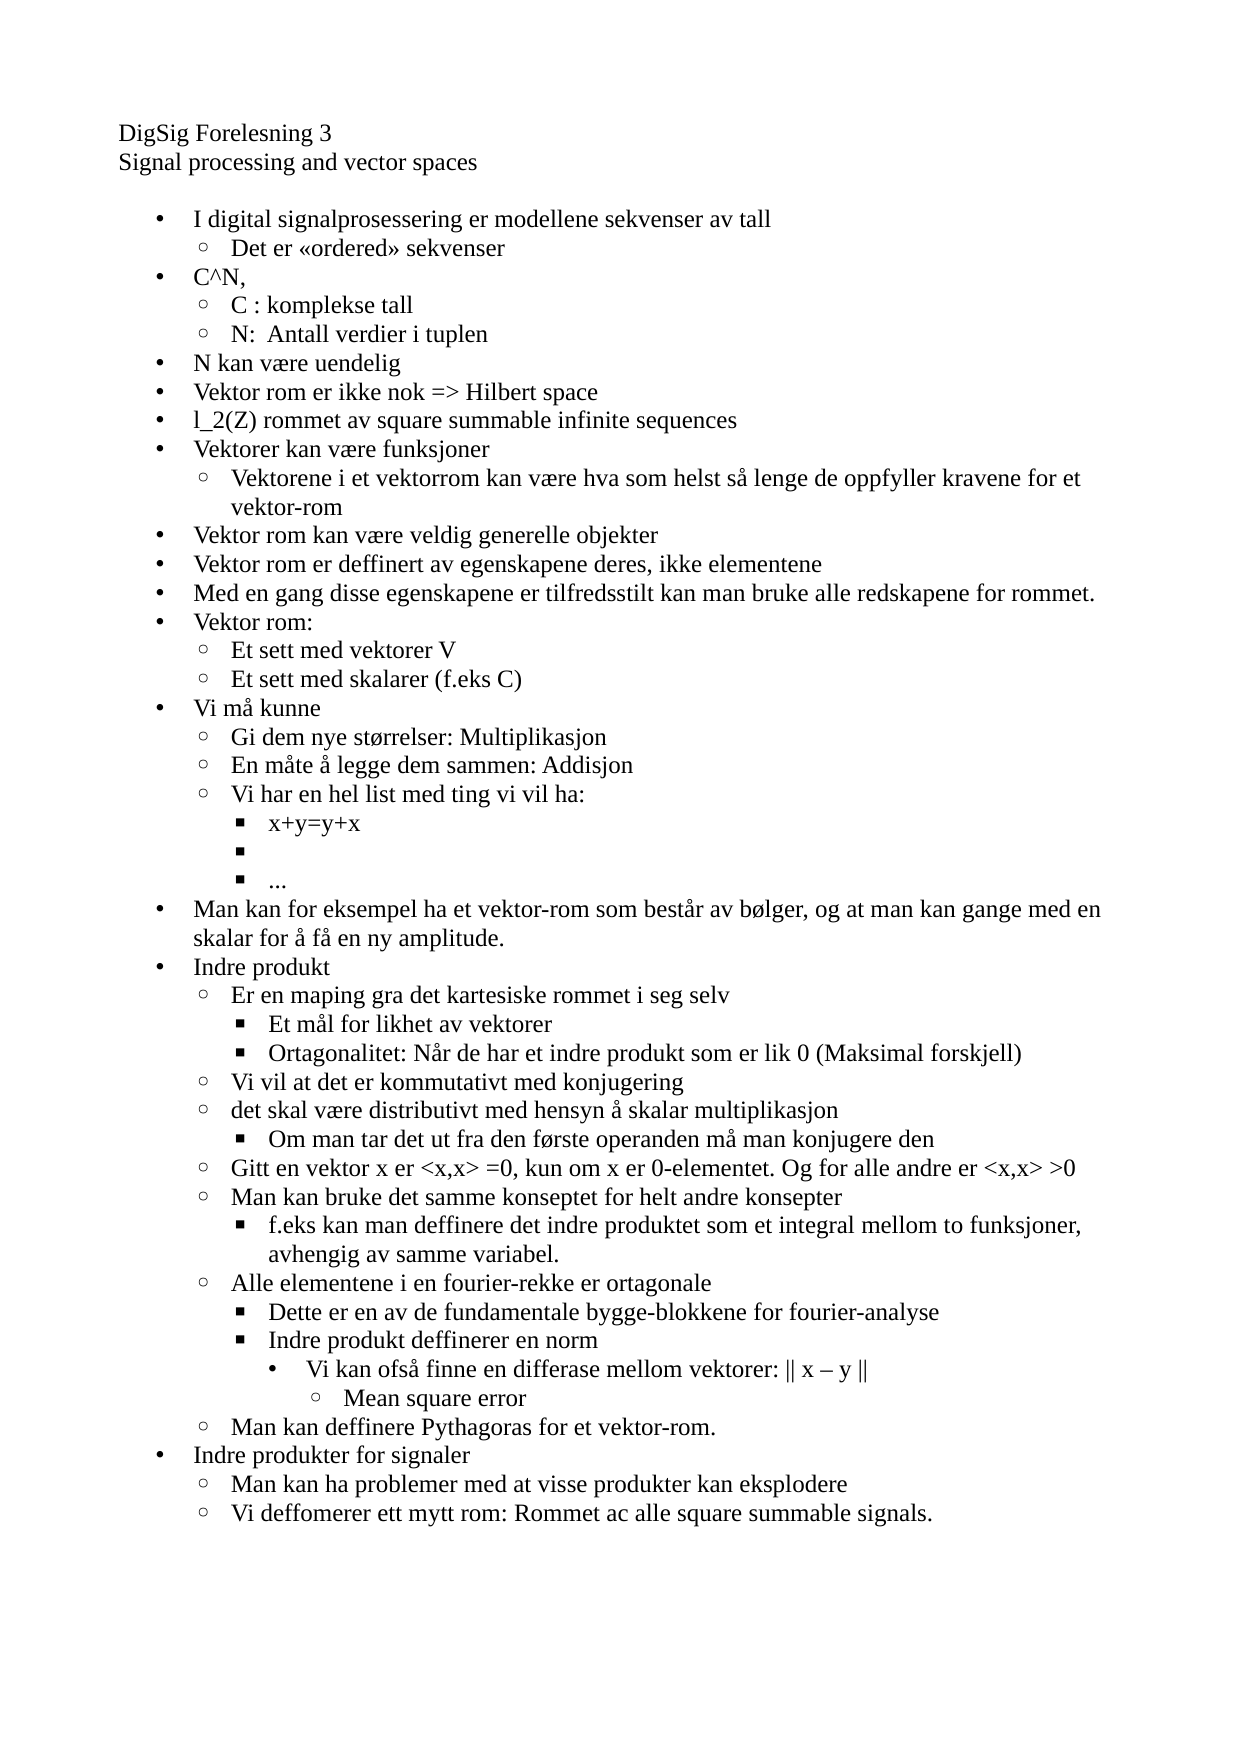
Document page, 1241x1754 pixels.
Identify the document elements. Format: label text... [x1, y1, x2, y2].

list Vektor rom: [156, 607, 1122, 636]
list f.eks kan man deffinere det indre produktet som et integral mellom to funksjoner, avhengig av samme variabel. [231, 1211, 1122, 1268]
list det skal være distributivt med hensyn å skalar multiplikasjon [193, 1096, 1122, 1124]
list Vektor rom er deffinert av egenskapene deres, ikke elementene [156, 549, 1122, 578]
list Indre produkt deffinerer en norm [231, 1326, 1122, 1354]
list N: Antall verdier i tuplen [193, 319, 1122, 348]
list Man kan bruke det samme konseptet for helt andre konsepter [193, 1182, 1122, 1211]
list Vi deffomerer ett mytt rom: Rommet ac alle square summable signals. [193, 1498, 1122, 1527]
list Med en gang disse egenskapene er tilfredsstilt kan man bruke alle redskapene for rommet. [156, 578, 1122, 607]
list C : komplekse tall [193, 291, 1122, 319]
list ... [231, 866, 1122, 894]
list Er en maping gra det kartesiske rommet i seg selv [193, 981, 1122, 1009]
list Indre produkt [156, 952, 1122, 981]
list Et mål for likhet av vektorer [231, 1009, 1122, 1038]
list Vi har en hel list med ting vi vil ha: [193, 779, 1122, 808]
list N kan være uendelig [156, 348, 1122, 377]
list I digital signalprosessering er modellene sekvenser av tall [156, 204, 1122, 233]
list Vi vil at det er kommutativt med konjugering [193, 1067, 1122, 1096]
list Gitt en vektor x er <x,x> =0, kun om x er 0-elementet. Og for alle andre er <x,x> >0 [193, 1153, 1122, 1182]
text DigSig Forelesning 3 [118, 118, 1122, 147]
list Vektor rom er ikke nok => Hilbert space [156, 377, 1122, 406]
list Et sett med skalarer (f.eks C) [193, 664, 1122, 693]
list Et sett med vektorer V [193, 636, 1122, 664]
list C^N, [156, 262, 1122, 291]
list Det er «ordered» sekvenser [193, 233, 1122, 262]
list Man kan deffinere Pythagoras for et vektor-rom. [193, 1412, 1122, 1441]
list Indre produkter for signaler [156, 1441, 1122, 1469]
list Om man tar det ut fra den første operanden må man konjugere den [231, 1124, 1122, 1153]
list Mean square error [306, 1383, 1122, 1412]
list En måte å legge dem sammen: Addisjon [193, 751, 1122, 779]
list Gi dem nye størrelser: Multiplikasjon [193, 722, 1122, 751]
list Dette er en av de fundamentale bygge-blokkene for fourier-analyse [231, 1297, 1122, 1326]
list Vi må kunne [156, 693, 1122, 722]
list Alle elementene i en fourier-rekke er ortagonale [193, 1268, 1122, 1297]
list Man kan ha problemer med at visse produkter kan eksplodere [193, 1469, 1122, 1498]
list Man kan for eksempel ha et vektor-rom som består av bølger, og at man kan gange med en skalar for å få en ny amplitude. [156, 894, 1122, 952]
list l_2(Z) rommet av square summable infinite sequences [156, 406, 1122, 434]
list Vi kan ofså finne en differase mellom vektorer: || x – y || [268, 1354, 1122, 1383]
list Vektorer kan være funksjoner [156, 434, 1122, 463]
list Vektorene i et vektorrom kan være hva som helst så lenge de oppfyller kravene for et vektor-rom [193, 463, 1122, 521]
list Ortagonalitet: Når de har et indre produkt som er lik 0 (Maksimal forskjell) [231, 1038, 1122, 1067]
text Signal processing and vector spaces [118, 147, 1122, 176]
list x+y=y+x [231, 808, 1122, 837]
list Vektor rom kan være veldig generelle objekter [156, 521, 1122, 549]
